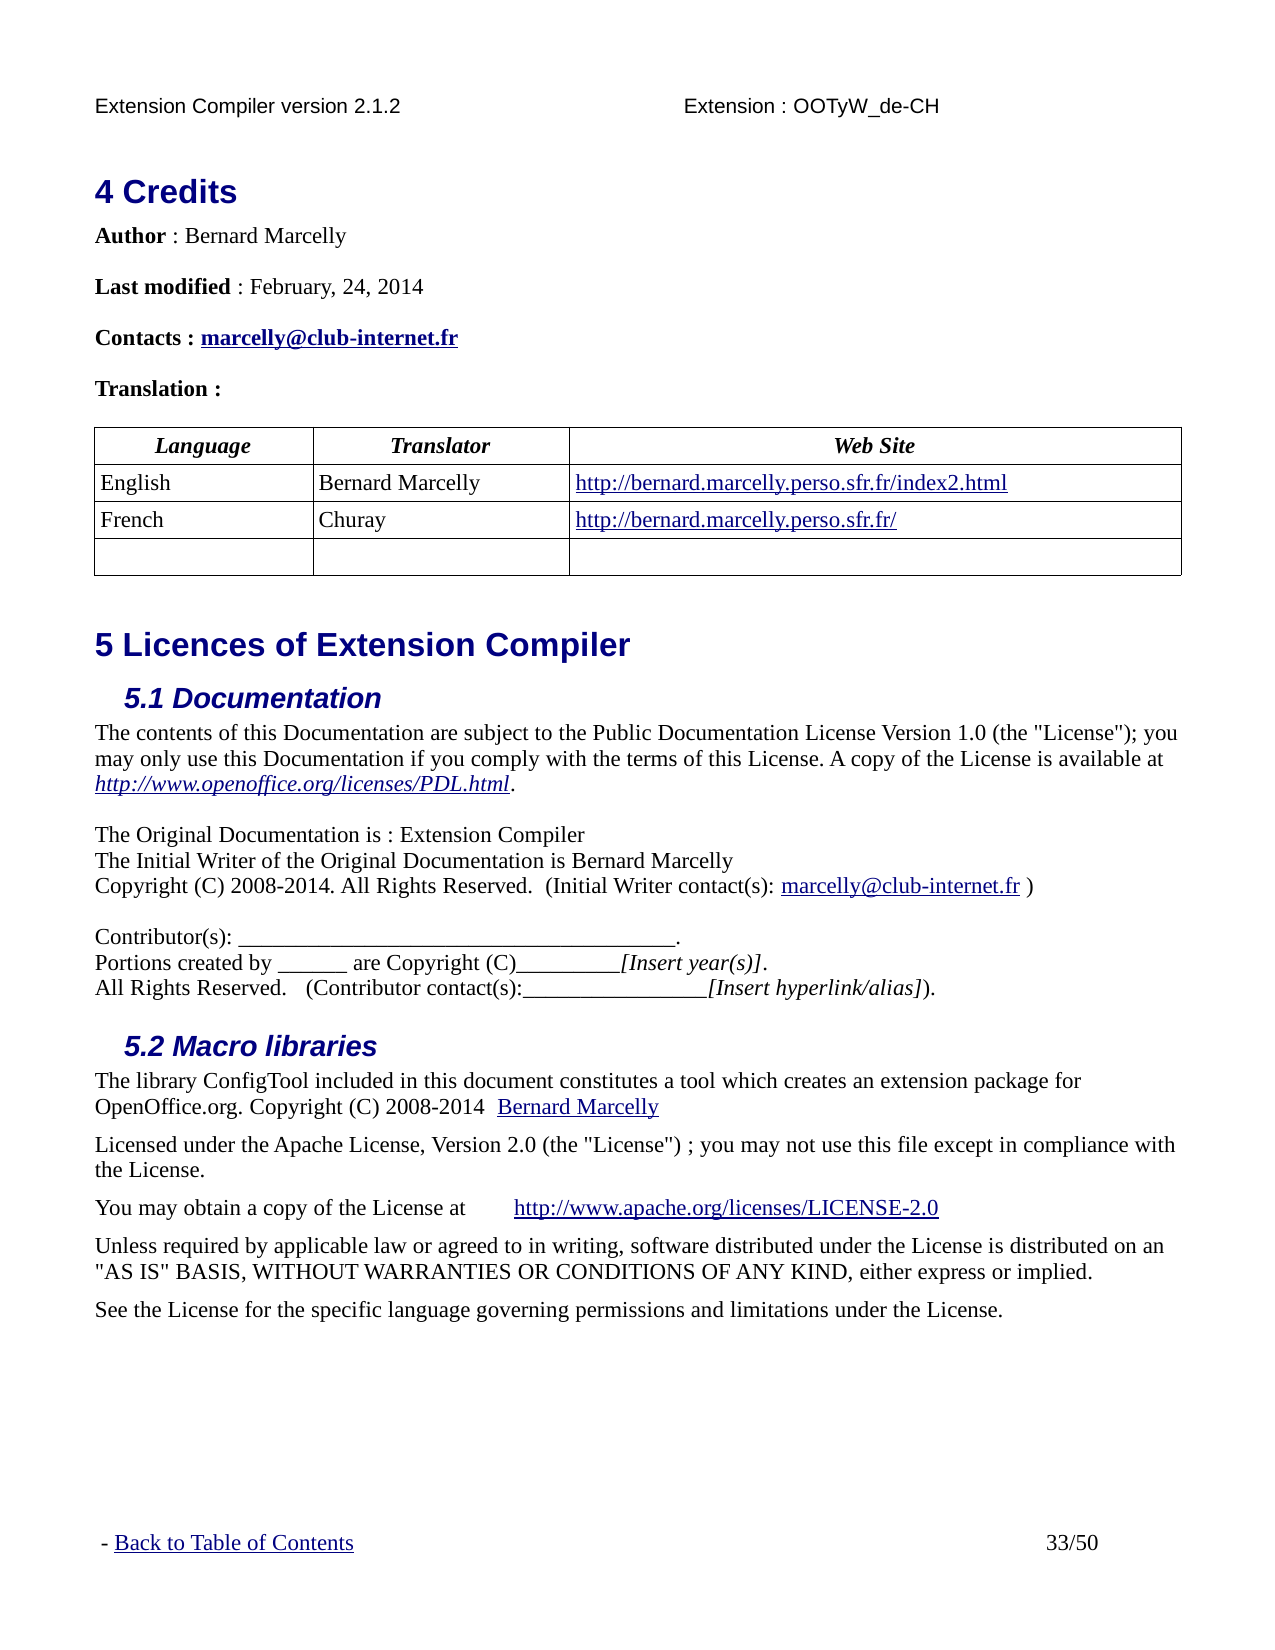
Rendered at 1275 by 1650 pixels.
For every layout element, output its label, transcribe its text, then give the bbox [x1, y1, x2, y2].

text Portions created by ______ are Copyright (C)_________[Insert year(s)]. [94, 950, 1181, 975]
text The Original Documentation is : Extension Compiler [94, 822, 1181, 848]
text See the License for the specific language governing permissions and limitations under the License. [94, 1297, 1181, 1322]
text Unless required by applicable law or agreed to in writing, software distributed under the License is distributed on an "AS IS" BASIS, WITHOUT WARRANTIES OR CONDITIONS OF ANY KIND, either express or implied. [94, 1233, 1181, 1284]
table_cell Bernard Marcelly [314, 465, 569, 501]
table_cell [314, 539, 569, 575]
subtitle Macro libraries [124, 1030, 1181, 1062]
text Author : Bernard Marcelly [94, 222, 1181, 248]
text You may obtain a copy of the License at http://www.apache.org/licenses/LICENSE-2.0 [94, 1195, 1181, 1221]
text Translation : [94, 376, 1181, 401]
table_cell http://bernard.marcelly.perso.sfr.fr/ [570, 502, 1181, 538]
table_cell Churay [314, 502, 569, 538]
text All Rights Reserved. (Contributor contact(s):________________[Insert hyperlink/alias]). [94, 975, 1181, 1001]
table_cell English [95, 465, 313, 501]
table_header Language [95, 428, 313, 464]
table_cell French [95, 502, 313, 538]
table_cell [95, 539, 313, 575]
subtitle Credits [94, 172, 1181, 210]
table_cell http://bernard.marcelly.perso.sfr.fr/index2.html [570, 465, 1181, 501]
table_header Translator [314, 428, 569, 464]
text Copyright (C) 2008-2014. All Rights Reserved. (Initial Writer contact(s): marcelly@club-internet.fr ) [94, 873, 1181, 899]
subtitle Licences of Extension Compiler [94, 626, 1181, 663]
table_header Web Site [570, 428, 1181, 464]
text Contributor(s): ______________________________________. [94, 924, 1181, 950]
text The Initial Writer of the Original Documentation is Bernard Marcelly [94, 848, 1181, 873]
text Licensed under the Apache License, Version 2.0 (the "License") ; you may not use this file except in compliance with the License. [94, 1132, 1181, 1183]
text Contacts : marcelly@club-internet.fr [94, 324, 1181, 350]
text Last modified : February, 24, 2014 [94, 273, 1181, 299]
text The contents of this Documentation are subject to the Public Documentation License Version 1.0 (the "License"); you may only use this Documentation if you comply with the terms of this License. A copy of the License is available at http://www.openoffice.org/licenses/PDL.html. [94, 720, 1181, 797]
table_cell [570, 539, 1181, 575]
subtitle Documentation [124, 682, 1181, 714]
text The library ConfigTool included in this document constitutes a tool which creates an extension package for OpenOffice.org. Copyright (C) 2008-2014 Bernard Marcelly [94, 1068, 1181, 1119]
